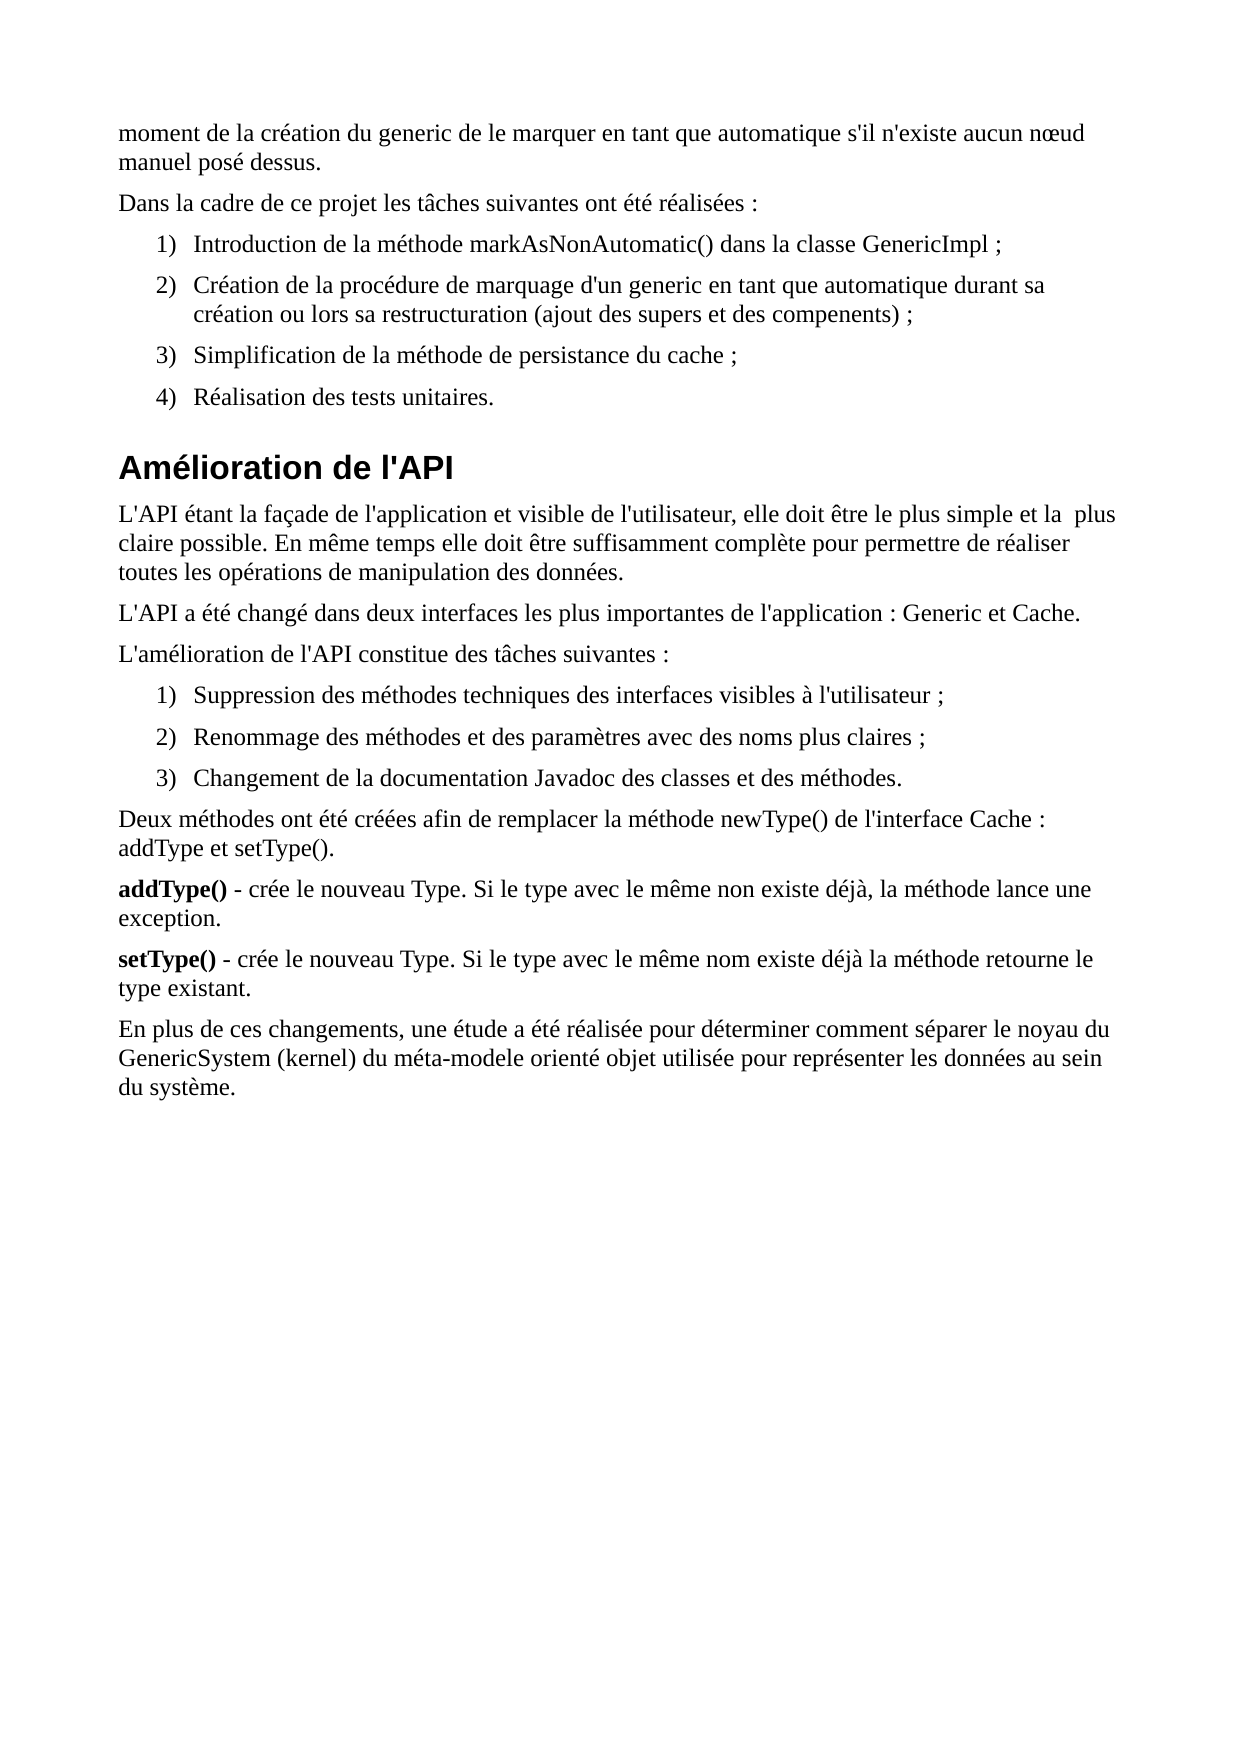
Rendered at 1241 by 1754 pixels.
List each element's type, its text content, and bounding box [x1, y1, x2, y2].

text Deux méthodes ont été créées afin de remplacer la méthode newType() de l'interface Cache : addType et setType(). [118, 804, 1122, 862]
text setType() - crée le nouveau Type. Si le type avec le même nom existe déjà la méthode retourne le type existant. [118, 944, 1122, 1002]
text L'API a été changé dans deux interfaces les plus importantes de l'application : Generic et Cache. [118, 598, 1122, 627]
subtitle Amélioration de l'API [118, 448, 1122, 487]
list Suppression des méthodes techniques des interfaces visibles à l'utilisateur ; [156, 681, 1122, 709]
list Changement de la documentation Javadoc des classes et des méthodes. [156, 763, 1122, 792]
text Dans la cadre de ce projet les tâches suivantes ont été réalisées : [118, 188, 1122, 217]
list Création de la procédure de marquage d'un generic en tant que automatique durant sa création ou lors sa restructuration (ajout des supers et des compenents) ; [156, 271, 1122, 328]
text En plus de ces changements, une étude a été réalisée pour déterminer comment séparer le noyau du GenericSystem (kernel) du méta-modele orienté objet utilisée pour représenter les données au sein du système. [118, 1014, 1122, 1101]
list Réalisation des tests unitaires. [156, 382, 1122, 411]
list Renommage des méthodes et des paramètres avec des noms plus claires ; [156, 722, 1122, 751]
text addType() - crée le nouveau Type. Si le type avec le même non existe déjà, la méthode lance une exception. [118, 874, 1122, 932]
list Introduction de la méthode markAsNonAutomatic() dans la classe GenericImpl ; [156, 229, 1122, 258]
text moment de la création du generic de le marquer en tant que automatique s'il n'existe aucun nœud manuel posé dessus. [118, 118, 1122, 176]
text L'API étant la façade de l'application et visible de l'utilisateur, elle doit être le plus simple et la plus claire possible. En même temps elle doit être suffisamment complète pour permettre de réaliser toutes les opérations de manipulation des données. [118, 499, 1122, 586]
list Simplification de la méthode de persistance du cache ; [156, 341, 1122, 369]
text L'amélioration de l'API constitue des tâches suivantes : [118, 639, 1122, 668]
